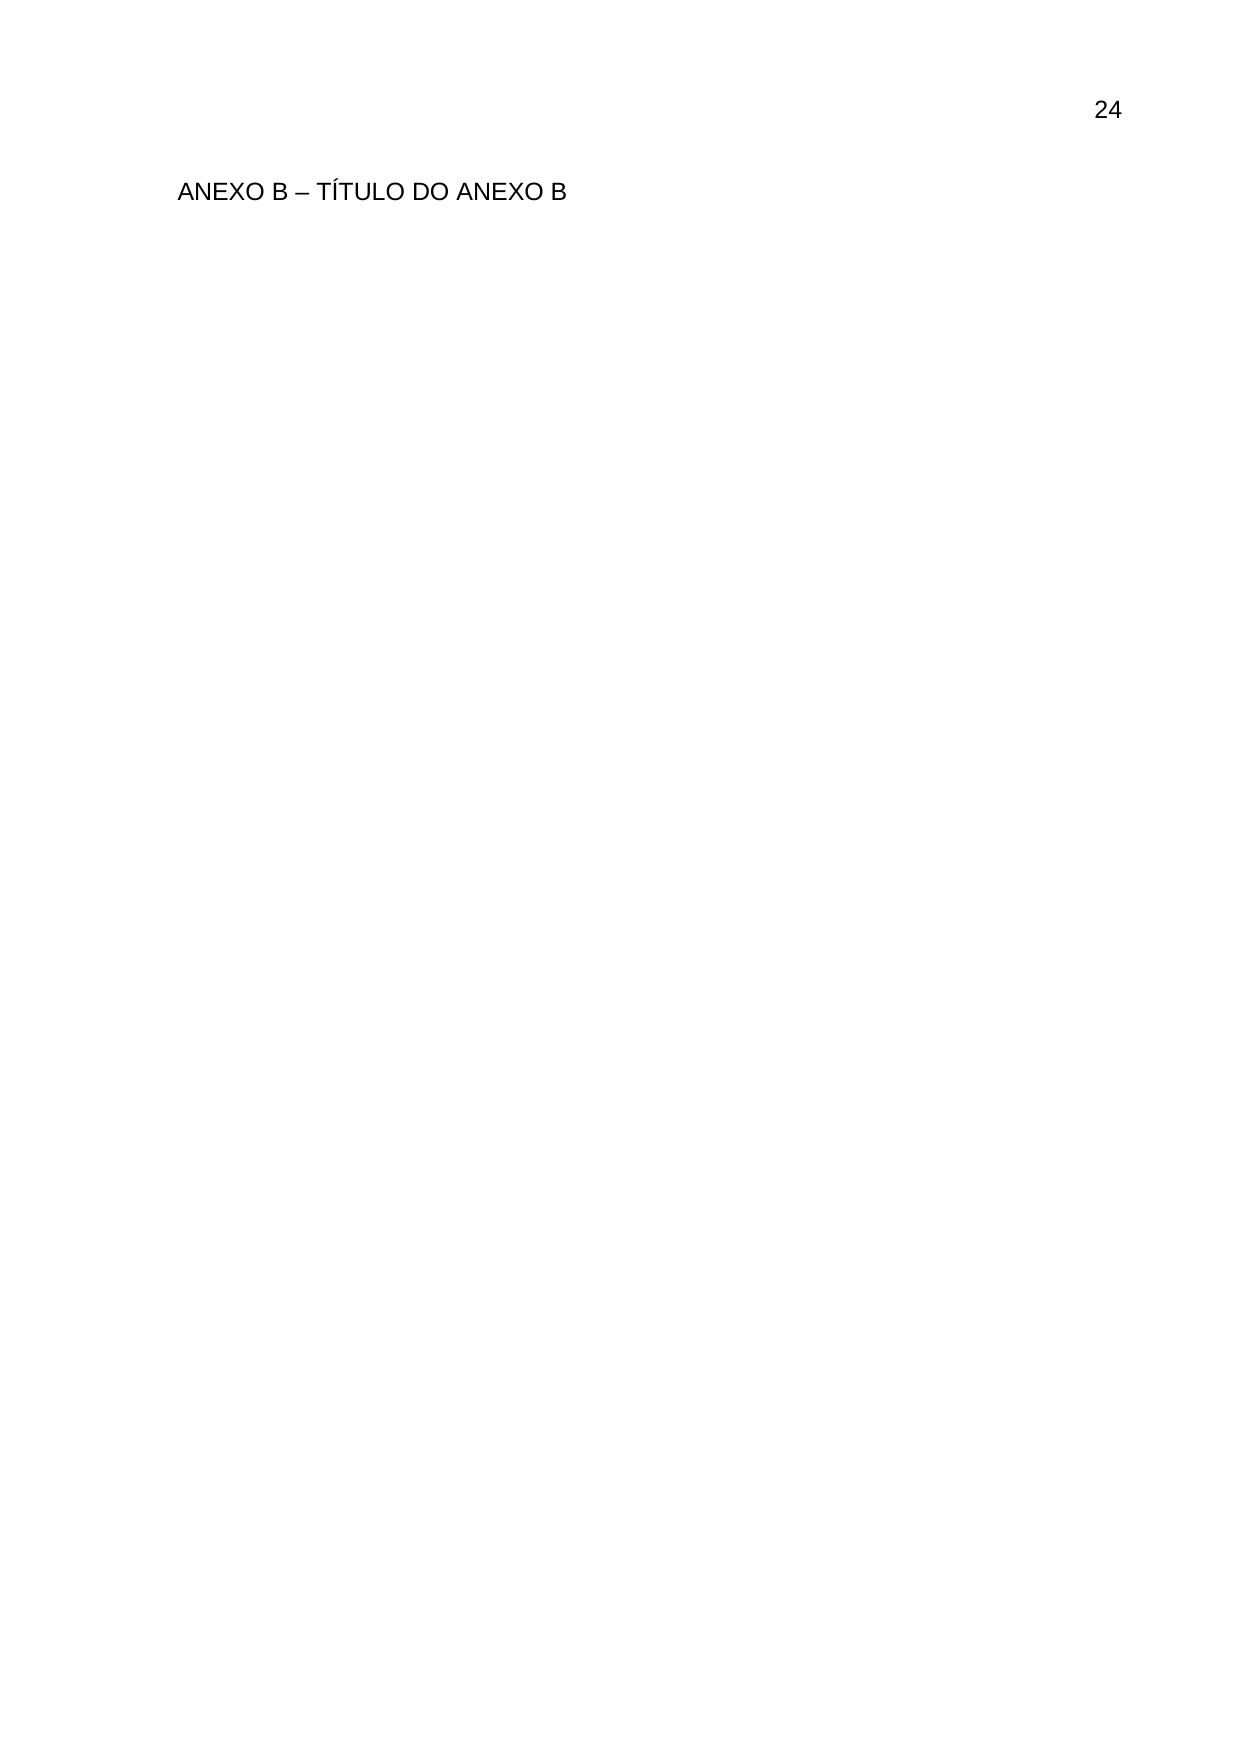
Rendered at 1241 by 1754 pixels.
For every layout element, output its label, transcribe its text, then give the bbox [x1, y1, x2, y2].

text ANEXO B – TÍTULO DO ANEXO B [177, 177, 1122, 206]
